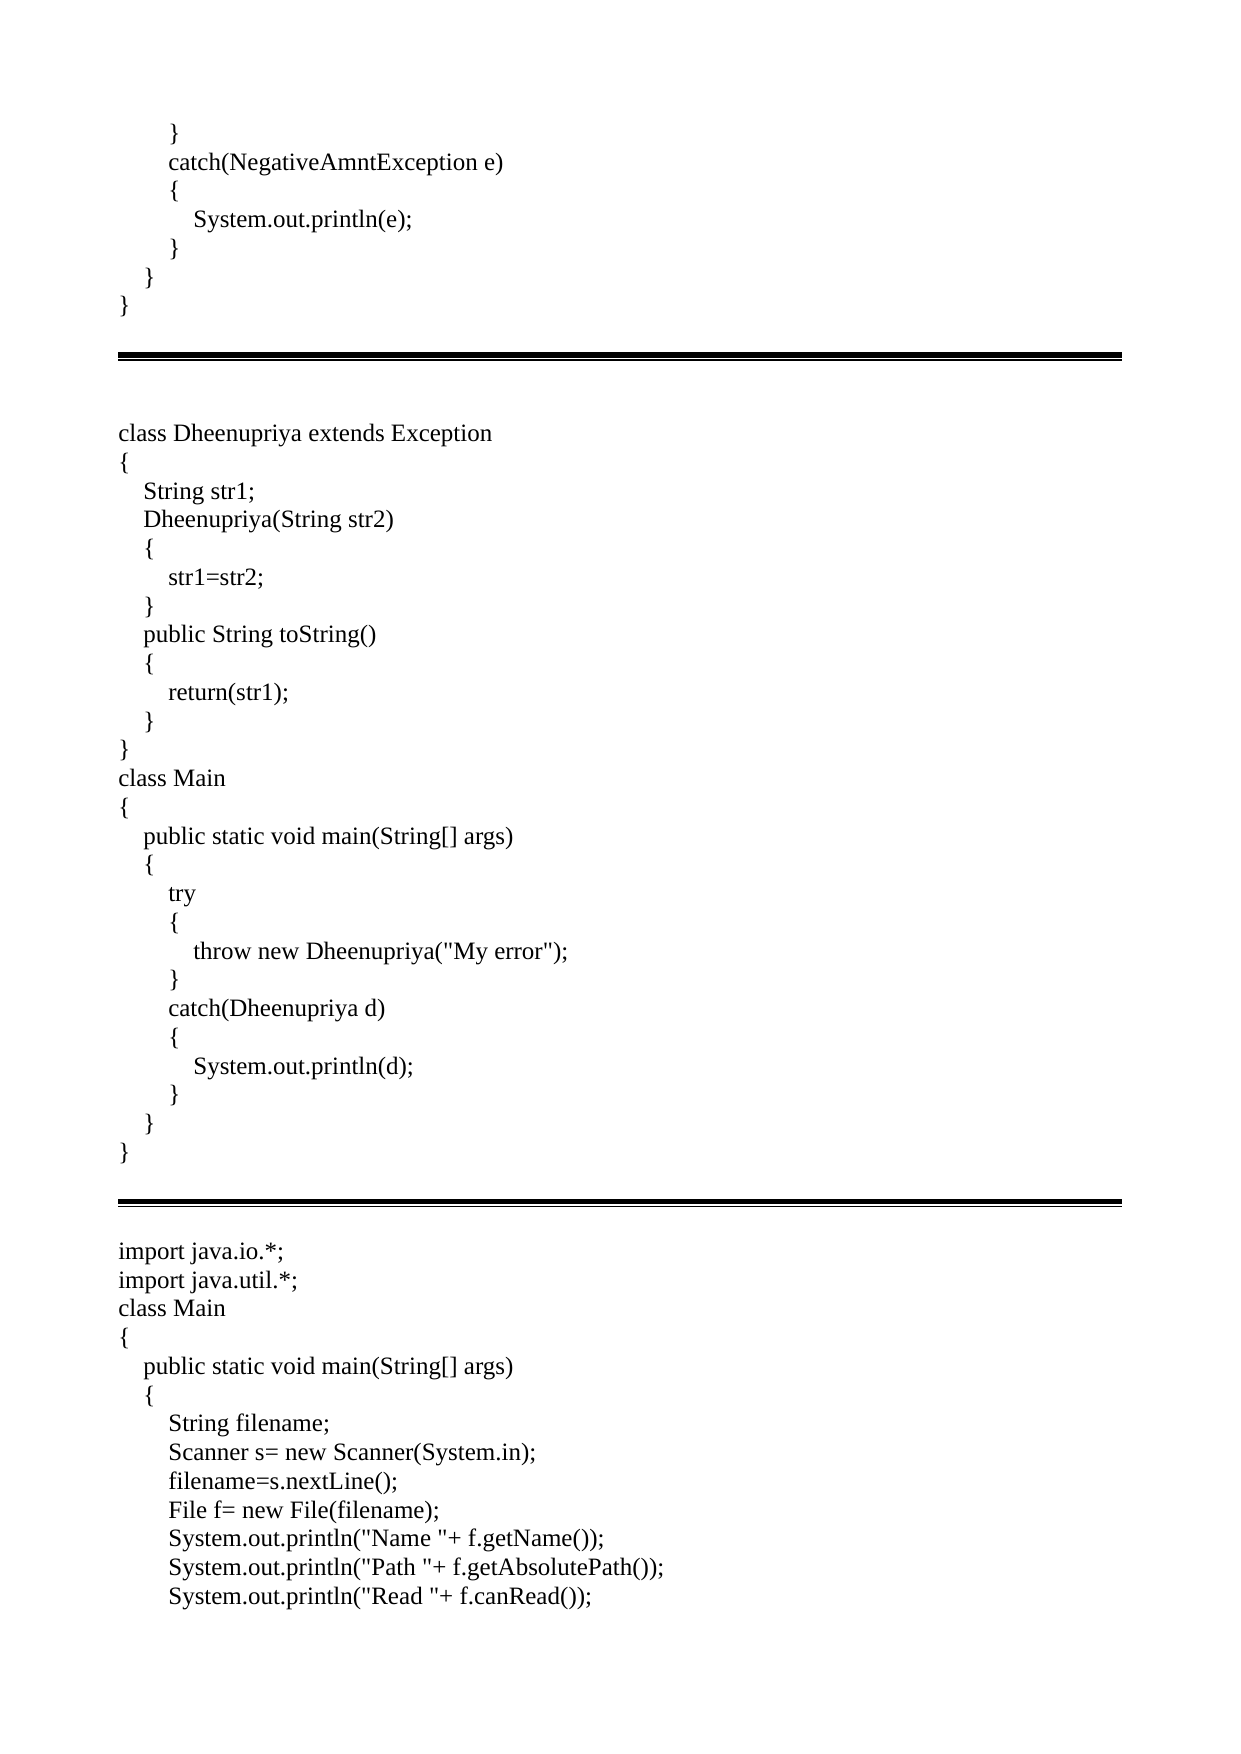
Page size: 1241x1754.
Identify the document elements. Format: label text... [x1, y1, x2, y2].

text import java.io.*; [118, 1236, 1122, 1265]
text import java.util.*; [118, 1265, 1122, 1293]
text str1=str2; [118, 562, 1122, 591]
text { [118, 533, 1122, 562]
text String filename; [118, 1408, 1122, 1437]
text } [118, 233, 1122, 262]
text { [118, 648, 1122, 677]
text String str1; [118, 476, 1122, 504]
text { [118, 849, 1122, 878]
text { [118, 1022, 1122, 1051]
text return(str1); [118, 677, 1122, 706]
text } [118, 262, 1122, 291]
text { [118, 1322, 1122, 1351]
text File f= new File(filename); [118, 1495, 1122, 1523]
text System.out.println(e); [118, 204, 1122, 233]
text System.out.println("Path "+ f.getAbsolutePath()); [118, 1552, 1122, 1581]
text { [118, 792, 1122, 821]
text } [118, 591, 1122, 619]
text { [118, 176, 1122, 204]
text catch(Dheenupriya d) [118, 993, 1122, 1022]
text } [118, 1137, 1122, 1166]
text { [118, 907, 1122, 936]
text { [118, 1380, 1122, 1408]
text } [118, 706, 1122, 734]
text filename=s.nextLine(); [118, 1466, 1122, 1495]
text } [118, 734, 1122, 763]
text try [118, 878, 1122, 907]
text Scanner s= new Scanner(System.in); [118, 1437, 1122, 1466]
text throw new Dheenupriya("My error"); [118, 936, 1122, 964]
text System.out.println("Read "+ f.canRead()); [118, 1581, 1122, 1610]
text public static void main(String[] args) [118, 1351, 1122, 1380]
text } [118, 1108, 1122, 1137]
text public static void main(String[] args) [118, 821, 1122, 849]
text public String toString() [118, 619, 1122, 648]
text Dheenupriya(String str2) [118, 504, 1122, 533]
text } [118, 118, 1122, 147]
text } [118, 964, 1122, 993]
text System.out.println("Name "+ f.getName()); [118, 1523, 1122, 1552]
text class Main [118, 763, 1122, 792]
text class Main [118, 1293, 1122, 1322]
text class Dheenupriya extends Exception [118, 418, 1122, 447]
text System.out.println(d); [118, 1051, 1122, 1079]
text catch(NegativeAmntException e) [118, 147, 1122, 176]
text } [118, 1079, 1122, 1108]
text } [118, 291, 1122, 319]
text { [118, 447, 1122, 476]
